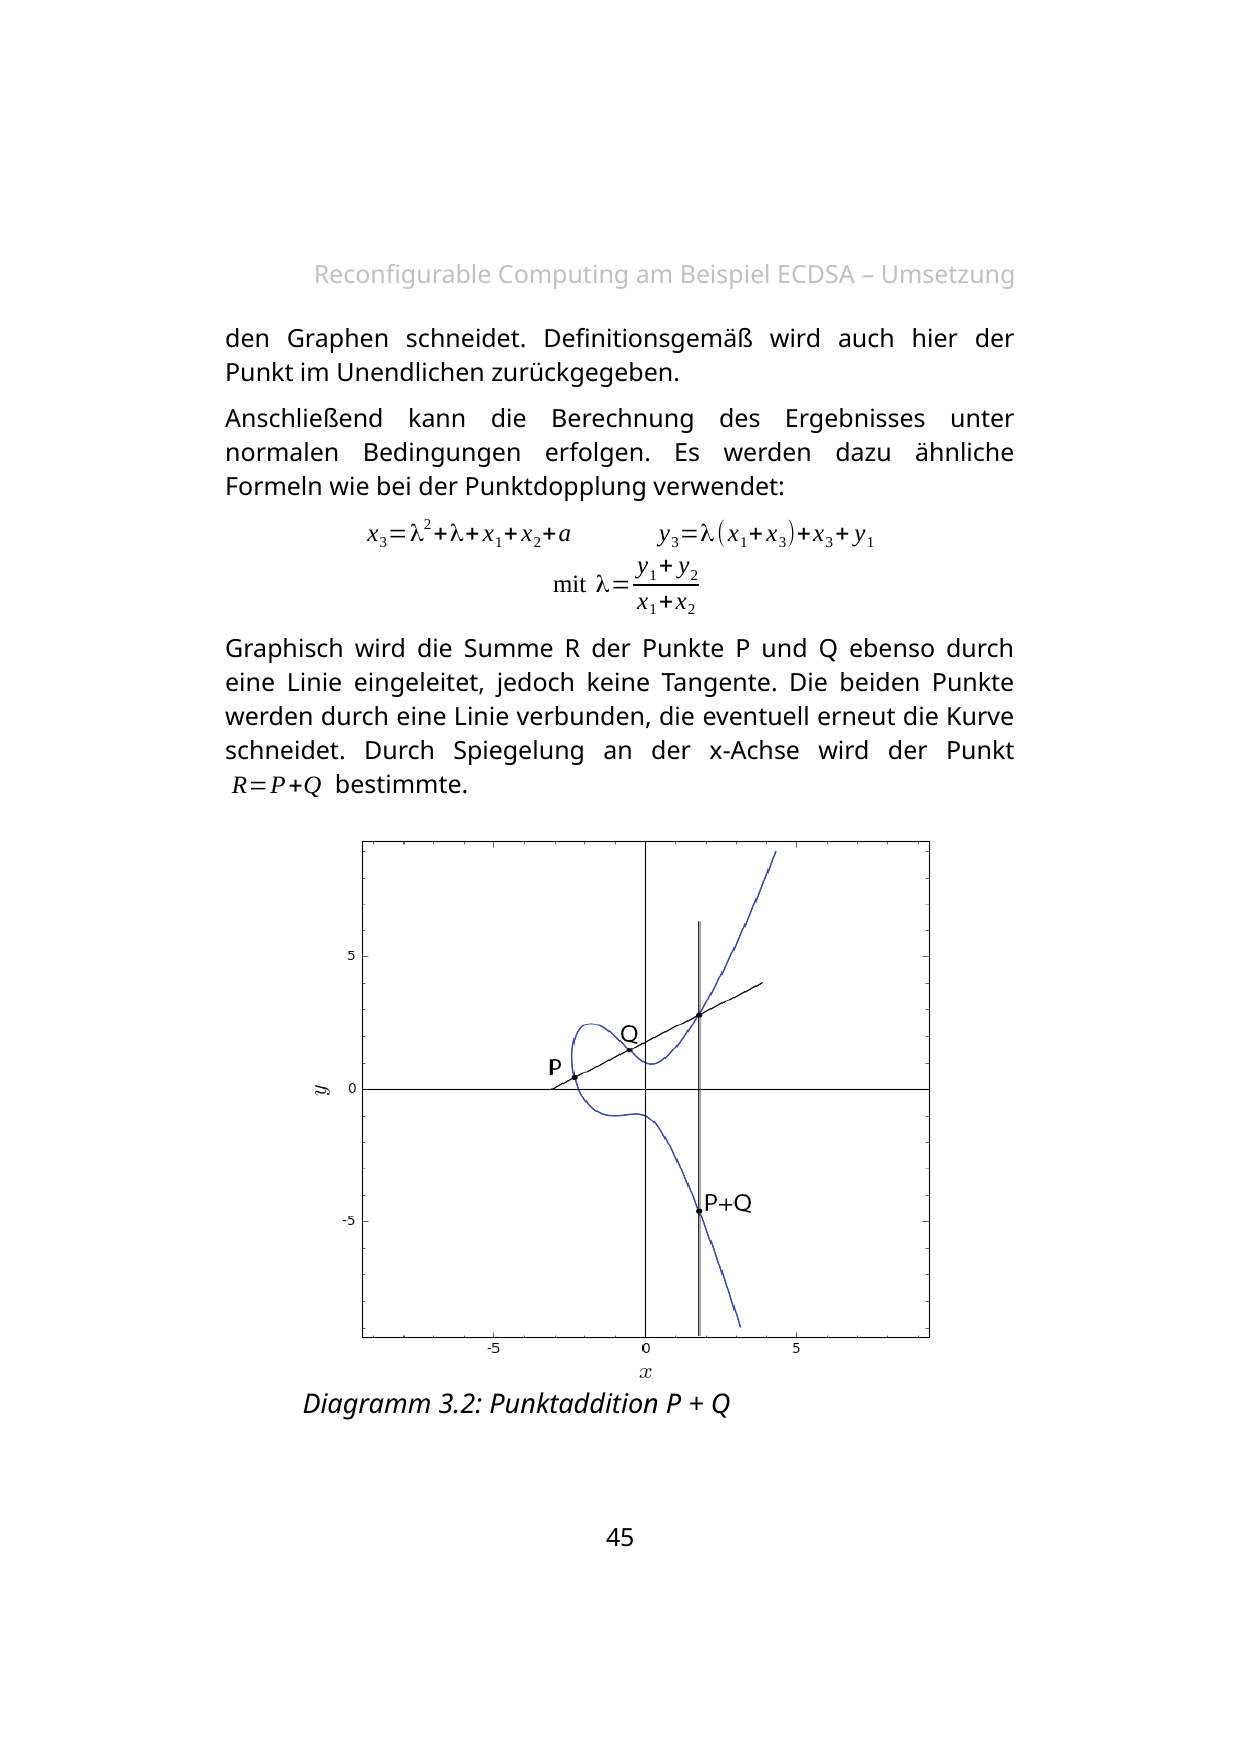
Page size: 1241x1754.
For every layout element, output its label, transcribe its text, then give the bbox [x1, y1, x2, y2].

text Graphisch wird die Summe R der Punkte P und Q ebenso durch eine Linie eingeleitet, jedoch keine Tangente. Die beiden Punkte werden durch eine Linie verbunden, die eventuell erneut die Kurve schneidet. Durch Spiegelung an der x-Achse wird der Punkt bestimmte. [225, 631, 1015, 801]
text Anschließend kann die Berechnung des Ergebnisses unter normalen Bedingungen erfolgen. Es werden dazu ähnliche Formeln wie bei der Punktdopplung verwendet: [225, 401, 1015, 503]
picture [302, 833, 939, 1384]
text Diagramm 3.2: Punktaddition P + Q [302, 1384, 938, 1421]
text den Graphen schneidet. Definitionsgemäß wird auch hier der Punkt im Unendlichen zurückgegeben. [225, 320, 1015, 388]
